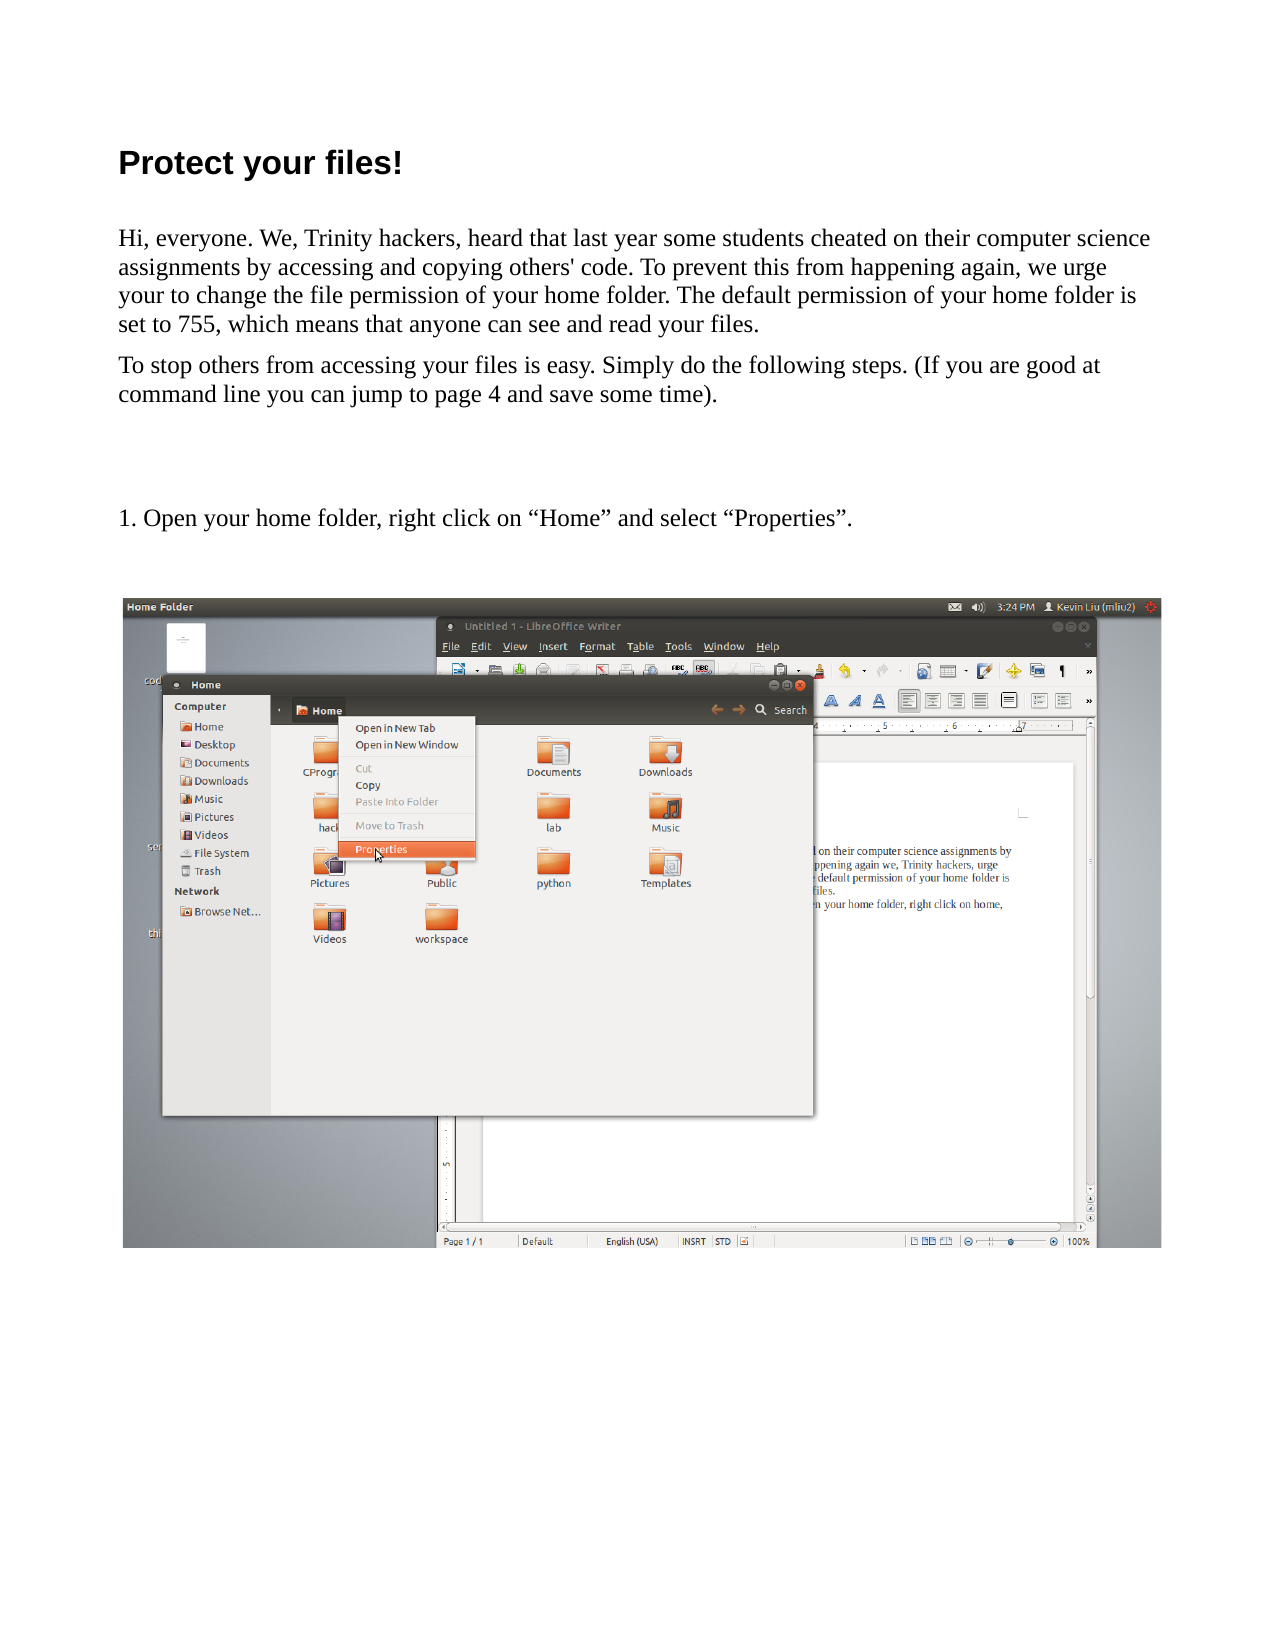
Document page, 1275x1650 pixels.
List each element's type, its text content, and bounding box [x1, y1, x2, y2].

text 1. Open your home folder, right click on “Home” and select “Properties”. [118, 503, 1157, 532]
subtitle Protect your files! [118, 143, 1157, 182]
text Hi, everyone. We, Trinity hackers, heard that last year some students cheated on their computer science assignments by accessing and copying others' code. To prevent this from happening again, we urge your to change the file permission of your home folder. The default permission of your home folder is set to 755, which means that anyone can see and read your files. [118, 223, 1157, 338]
text To stop others from accessing your files is easy. Simply do the following steps. (If you are good at command line you can jump to page 4 and save some time). [118, 351, 1157, 408]
picture [122, 598, 1162, 1248]
